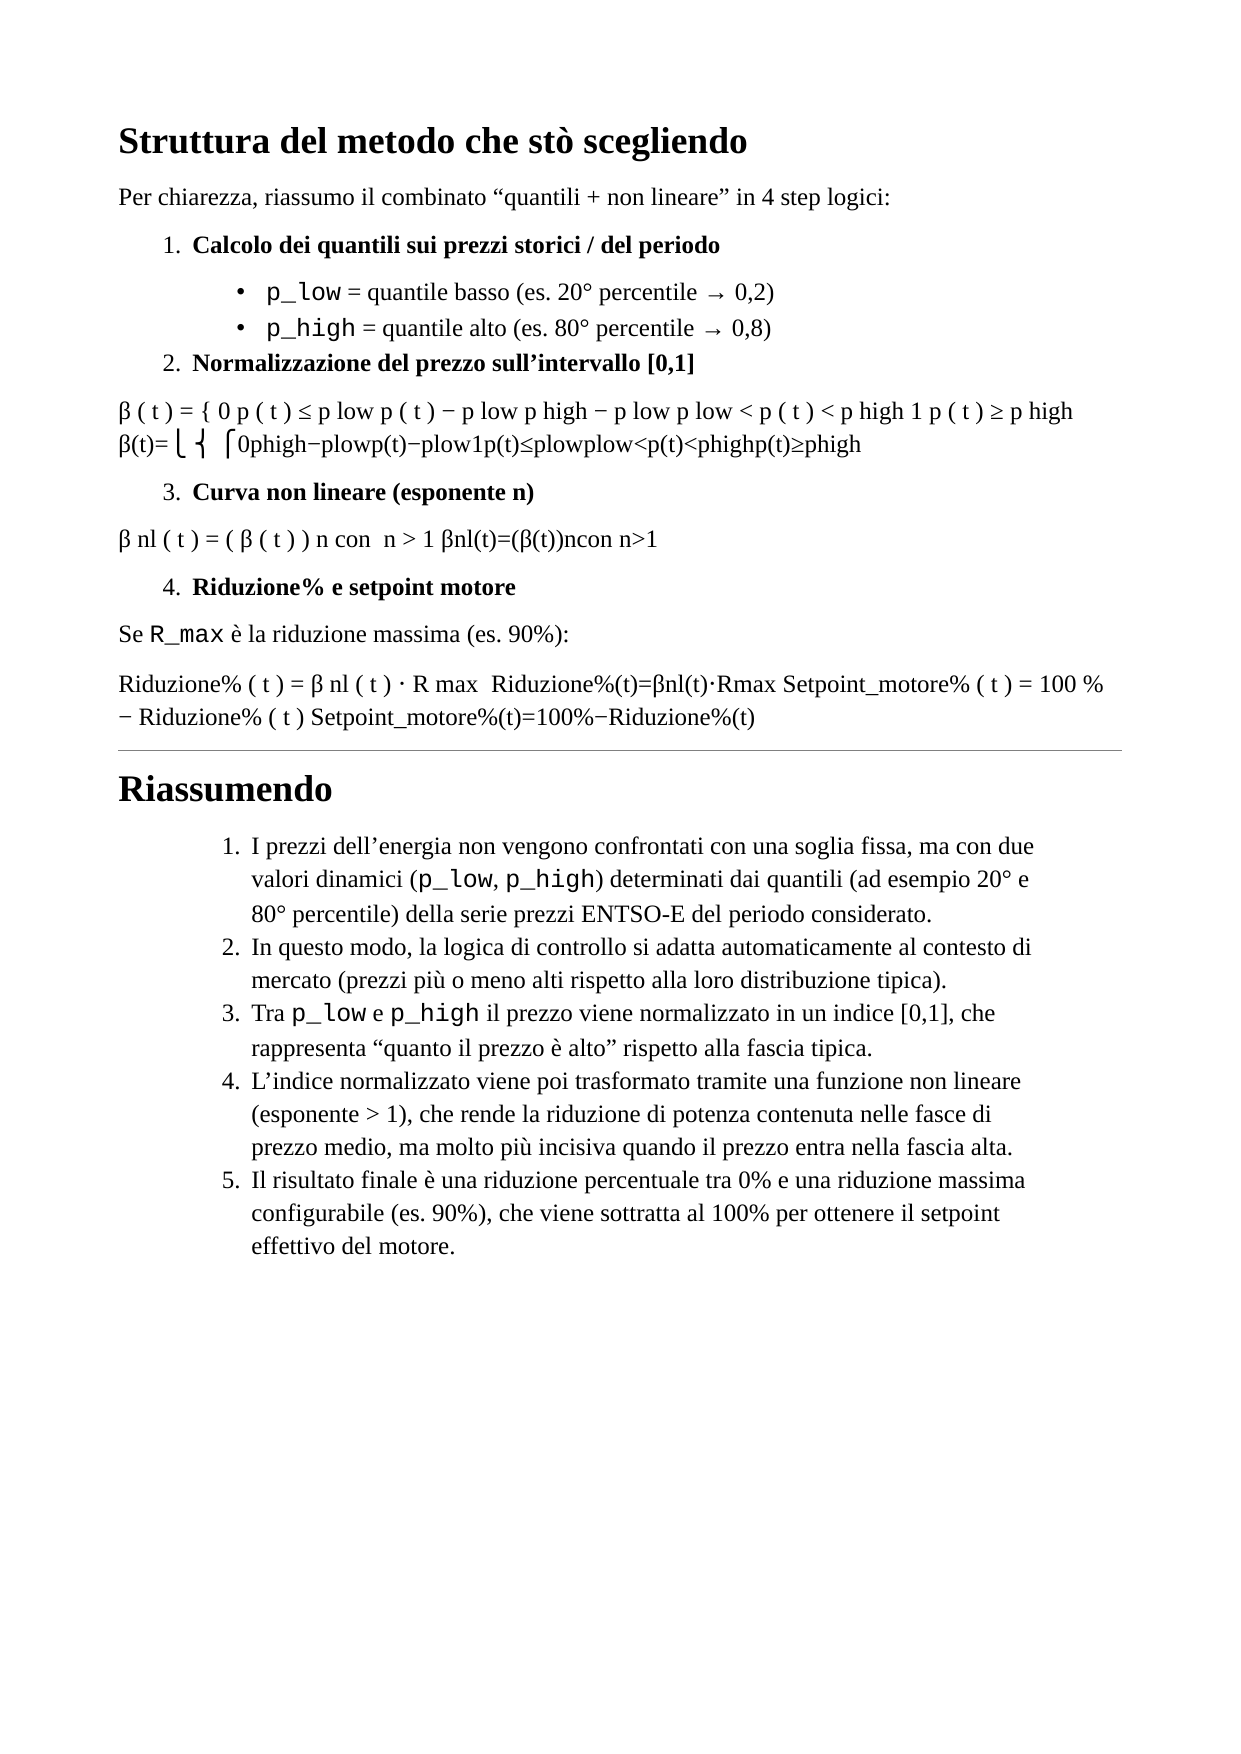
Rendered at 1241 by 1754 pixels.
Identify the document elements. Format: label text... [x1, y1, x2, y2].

list Tra p_low e p_high il prezzo viene normalizzato in un indice [0,1], che rappresenta “quanto il prezzo è alto” rispetto alla fascia tipica. [222, 998, 1063, 1062]
list p_high = quantile alto (es. 80° percentile → 0,8) [236, 313, 1122, 344]
list Calcolo dei quantili sui prezzi storici / del periodo [162, 230, 1122, 259]
subtitle Struttura del metodo che stò scegliendo [118, 118, 1122, 161]
text Riduzione% ( t ) = β nl ( t ) ⋅ R max ⁡ Riduzione%(t)=βnl​(t)⋅Rmax​ Setpoint_motore% ( t ) = 100 % − Riduzione% ( t ) Setpoint_motore%(t)=100%−Riduzione%(t) [118, 669, 1122, 731]
list In questo modo, la logica di controllo si adatta automaticamente al contesto di mercato (prezzi più o meno alti rispetto alla loro distribuzione tipica). [222, 932, 1063, 994]
list I prezzi dell’energia non vengono confrontati con una soglia fissa, ma con due valori dinamici (p_low, p_high) determinati dai quantili (ad esempio 20° e 80° percentile) della serie prezzi ENTSO‑E del periodo considerato. [222, 831, 1063, 928]
list Curva non lineare (esponente n) [162, 477, 1122, 505]
list Riduzione% e setpoint motore [162, 572, 1122, 601]
text Se R_max è la riduzione massima (es. 90%): [118, 619, 1122, 650]
list p_low = quantile basso (es. 20° percentile → 0,2) [236, 277, 1122, 308]
list Normalizzazione del prezzo sull’intervallo [0,1] [162, 348, 1122, 377]
subtitle Riassumendo [118, 767, 1122, 810]
text β ( t ) = { 0 p ( t ) ≤ p low p ( t ) − p low p high − p low p low < p ( t ) < p high 1 p ( t ) ≥ p high β(t)=⎩ ⎨ ⎧​0phigh​−plow​p(t)−plow​​1​p(t)≤plow​plow​<p(t)<phigh​p(t)≥phigh​​ [118, 396, 1122, 458]
text β nl ( t ) = ( β ( t ) ) n con n > 1 βnl​(t)=(β(t))ncon n>1 [118, 524, 1122, 553]
list L’indice normalizzato viene poi trasformato tramite una funzione non lineare (esponente > 1), che rende la riduzione di potenza contenuta nelle fasce di prezzo medio, ma molto più incisiva quando il prezzo entra nella fascia alta. [222, 1066, 1063, 1161]
list Il risultato finale è una riduzione percentuale tra 0% e una riduzione massima configurabile (es. 90%), che viene sottratta al 100% per ottenere il setpoint effettivo del motore. [222, 1165, 1063, 1260]
text Per chiarezza, riassumo il combinato “quantili + non lineare” in 4 step logici: [118, 182, 1122, 211]
